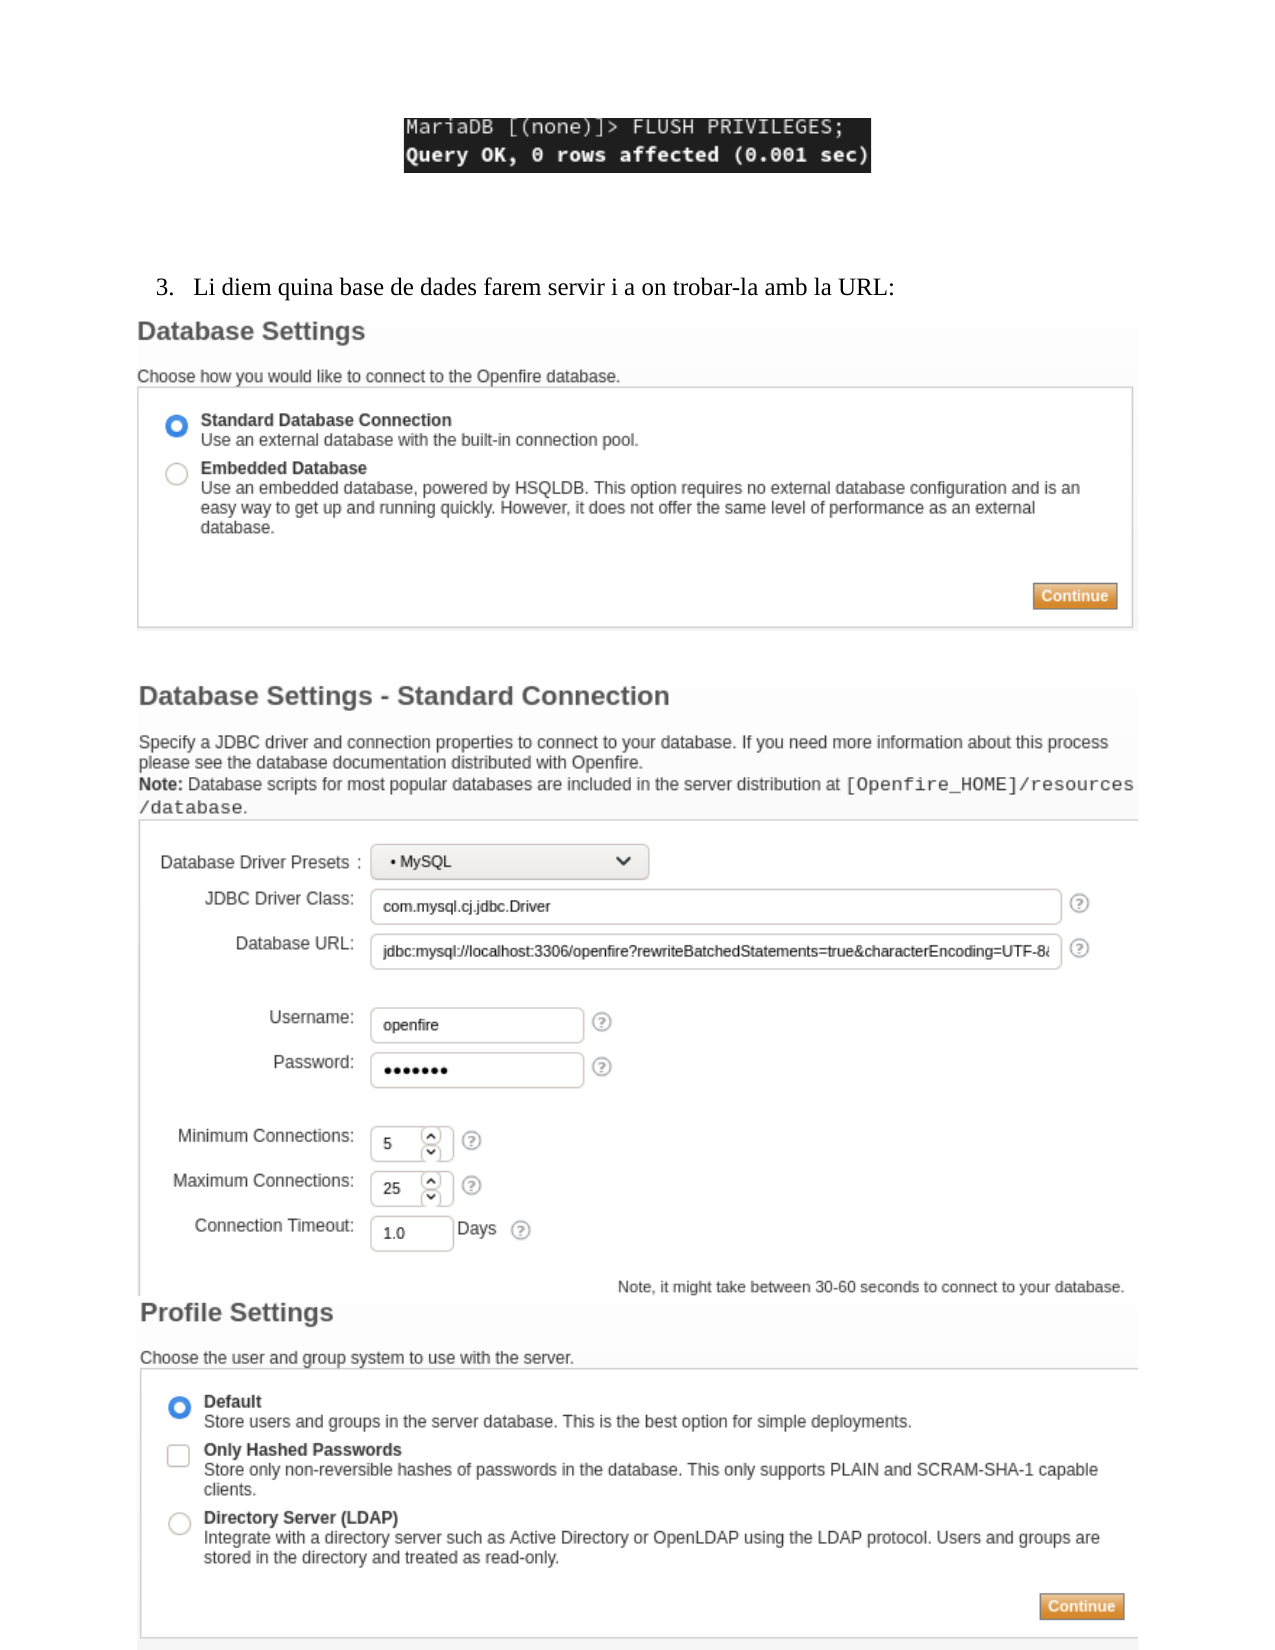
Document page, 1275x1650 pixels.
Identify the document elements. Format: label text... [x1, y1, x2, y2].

picture [136, 320, 1139, 631]
list Li diem quina base de dades farem servir i a on trobar-la amb la URL: [156, 272, 1157, 301]
picture [403, 118, 872, 173]
picture [136, 682, 1139, 1650]
